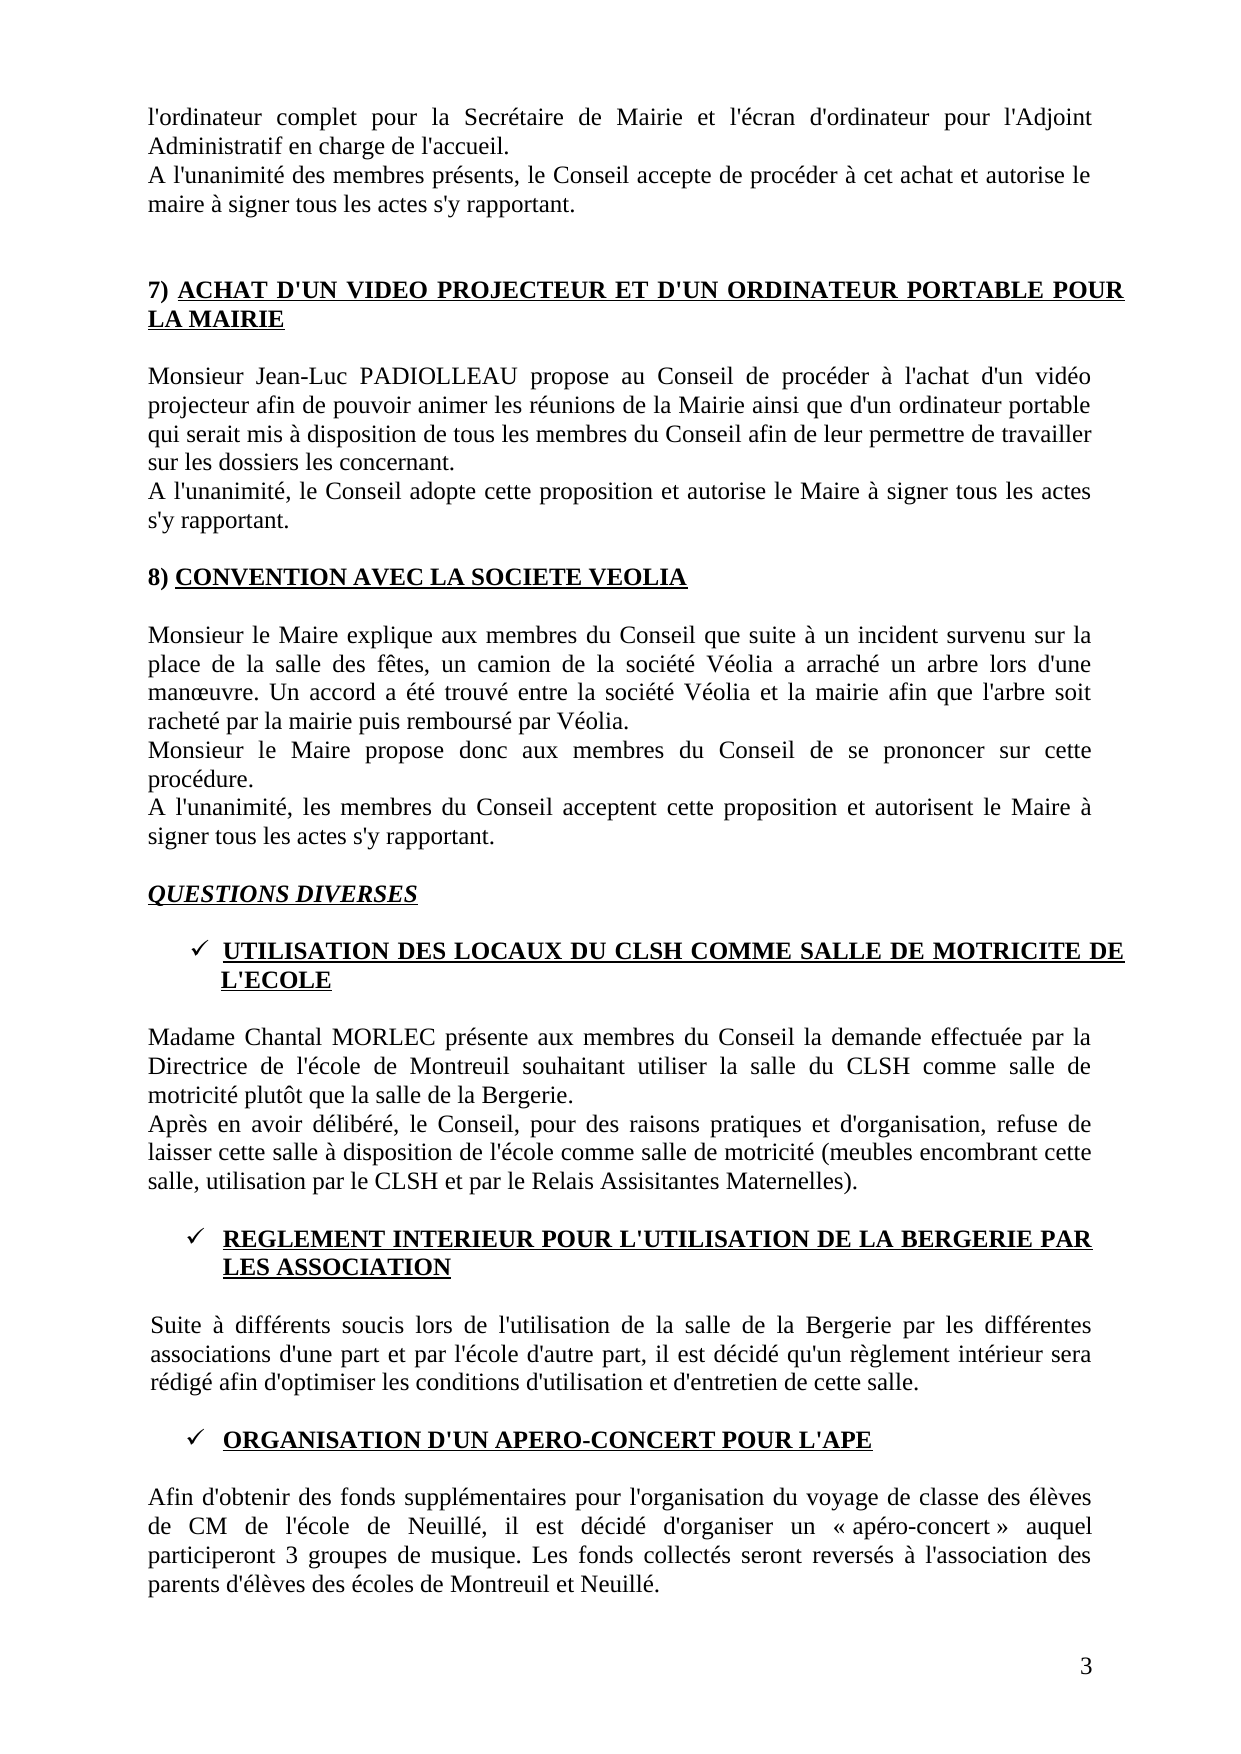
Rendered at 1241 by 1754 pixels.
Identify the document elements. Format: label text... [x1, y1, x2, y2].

text Monsieur le Maire propose donc aux membres du Conseil de se prononcer sur cette procédure. [148, 735, 1092, 792]
text l'ordinateur complet pour la Secrétaire de Mairie et l'écran d'ordinateur pour l'Adjoint Administratif en charge de l'accueil. [148, 102, 1092, 160]
text Suite à différents soucis lors de l'utilisation de la salle de la Bergerie par les différentes associations d'une part et par l'école d'autre part, il est décidé qu'un règlement intérieur sera rédigé afin d'optimiser les conditions d'utilisation et d'entretien de cette salle. [150, 1310, 1092, 1396]
text Après en avoir délibéré, le Conseil, pour des raisons pratiques et d'organisation, refuse de laisser cette salle à disposition de l'école comme salle de motricité (meubles encombrant cette salle, utilisation par le CLSH et par le Relais Assisitantes Maternelles). [148, 1109, 1092, 1195]
text QUESTIONS DIVERSES [148, 879, 1092, 907]
list REGLEMENT INTERIEUR POUR L'UTILISATION DE LA BERGERIE PAR LES ASSOCIATION [185, 1224, 1092, 1281]
list UTILISATION DES LOCAUX DU clsh comme salle de motricite de l'ECOLE [189, 936, 1125, 994]
text 7) ACHAT D'un video projecteur et d'un ORDINATEUR PORTABLE POUR LA MAIRIE [148, 275, 1125, 332]
text Monsieur le Maire explique aux membres du Conseil que suite à un incident survenu sur la place de la salle des fêtes, un camion de la société Véolia a arraché un arbre lors d'une manœuvre. Un accord a été trouvé entre la société Véolia et la mairie afin que l'arbre soit racheté par la mairie puis remboursé par Véolia. [148, 620, 1092, 735]
text Afin d'obtenir des fonds supplémentaires pour l'organisation du voyage de classe des élèves de CM de l'école de Neuillé, il est décidé d'organiser un « apéro-concert » auquel participeront 3 groupes de musique. Les fonds collectés seront reversés à l'association des parents d'élèves des écoles de Montreuil et Neuillé. [148, 1482, 1092, 1597]
text A l'unanimité des membres présents, le Conseil accepte de procéder à cet achat et autorise le maire à signer tous les actes s'y rapportant. [148, 160, 1092, 217]
text A l'unanimité, le Conseil adopte cette proposition et autorise le Maire à signer tous les actes s'y rapportant. [148, 476, 1092, 534]
text Madame Chantal MORLEC présente aux membres du Conseil la demande effectuée par la Directrice de l'école de Montreuil souhaitant utiliser la salle du CLSH comme salle de motricité plutôt que la salle de la Bergerie. [148, 1022, 1092, 1109]
text A l'unanimité, les membres du Conseil acceptent cette proposition et autorisent le Maire à signer tous les actes s'y rapportant. [148, 792, 1092, 850]
text 8) CONVENTION AVEC LA SOCIETE VEOLIA [148, 562, 1125, 591]
text Monsieur Jean-Luc PADIOLLEAU propose au Conseil de procéder à l'achat d'un vidéo projecteur afin de pouvoir animer les réunions de la Mairie ainsi que d'un ordinateur portable qui serait mis à disposition de tous les membres du Conseil afin de leur permettre de travailler sur les dossiers les concernant. [148, 361, 1092, 476]
list ORGANISATION D'un APERO-CONCERT POUR L'APE [185, 1425, 1092, 1454]
